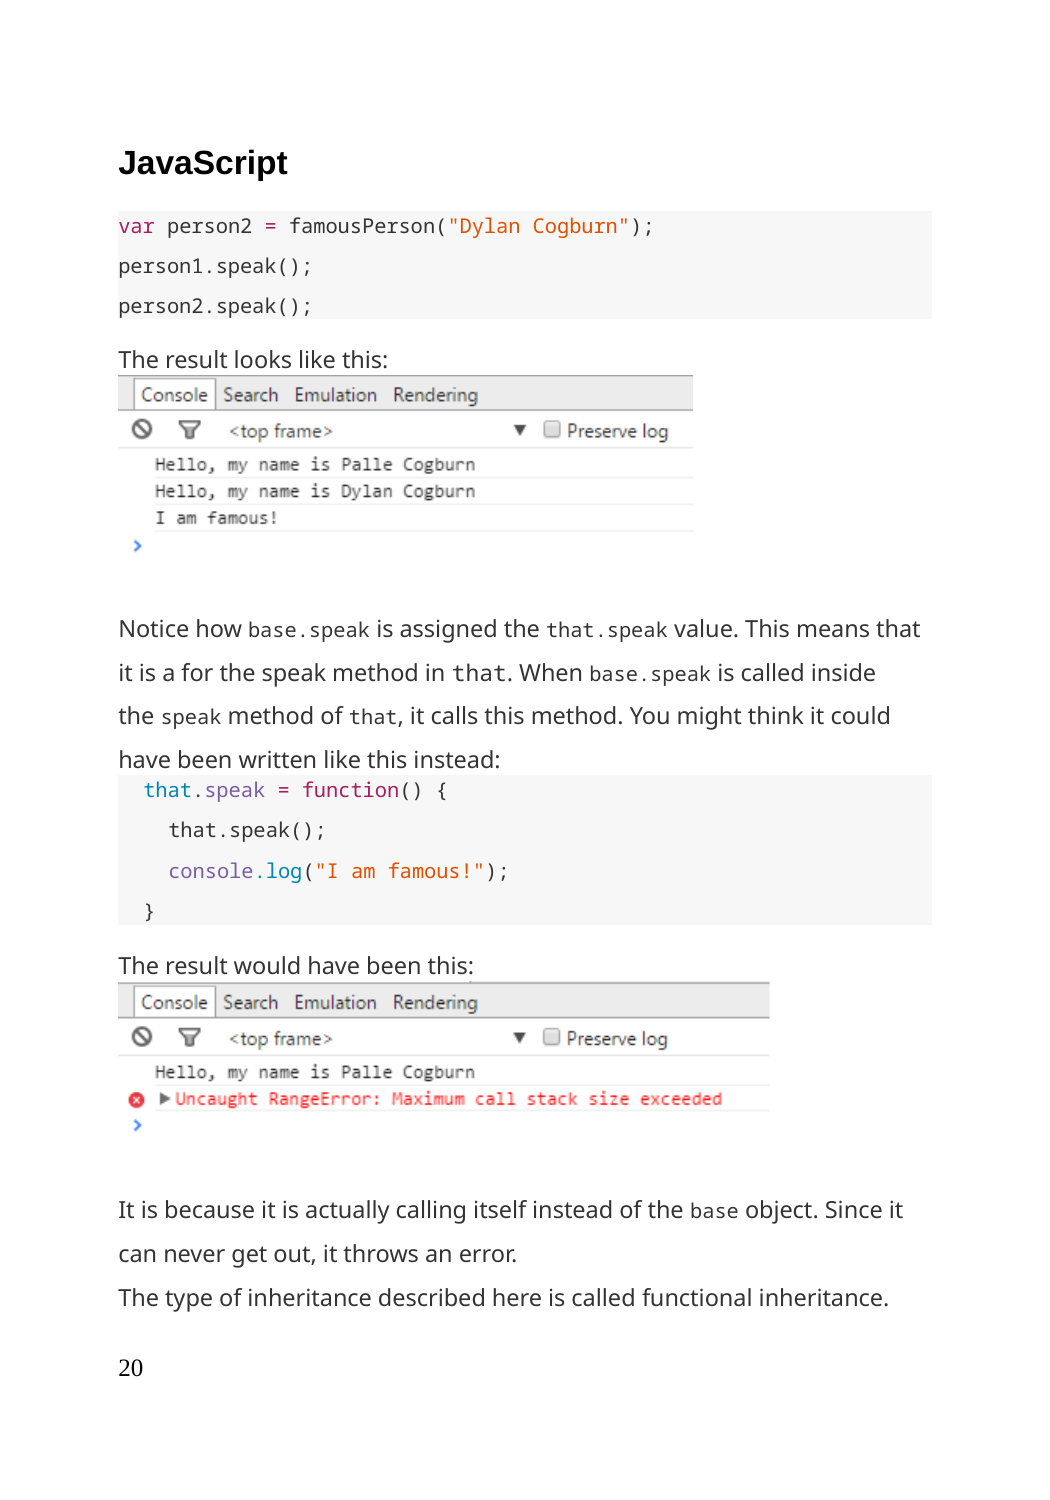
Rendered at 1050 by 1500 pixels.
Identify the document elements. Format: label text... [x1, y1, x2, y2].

text that.speak = function() { [118, 775, 932, 803]
text person2.speak(); [118, 291, 932, 319]
picture [118, 375, 694, 576]
text } [118, 897, 932, 925]
text Notice how base.speak is assigned the that.speak value. This means that it is a for the speak method in that. When base.speak is called inside the speak method of that, it calls this method. You might think it could have been written like this instead: [118, 600, 932, 775]
text The result would have been this: [118, 938, 932, 1157]
text The result looks like this: [118, 332, 932, 575]
text that.speak(); [118, 816, 932, 844]
text The type of inheritance described here is called functional inheritance. [118, 1269, 932, 1313]
text console.log("I am famous!"); [118, 857, 932, 884]
picture [118, 981, 770, 1157]
text person1.speak(); [118, 251, 932, 279]
text It is because it is actually calling itself instead of the base object. Since it can never get out, it throws an error. [118, 1182, 932, 1269]
text var person2 = famousPerson("Dylan Cogburn"); [118, 211, 932, 239]
